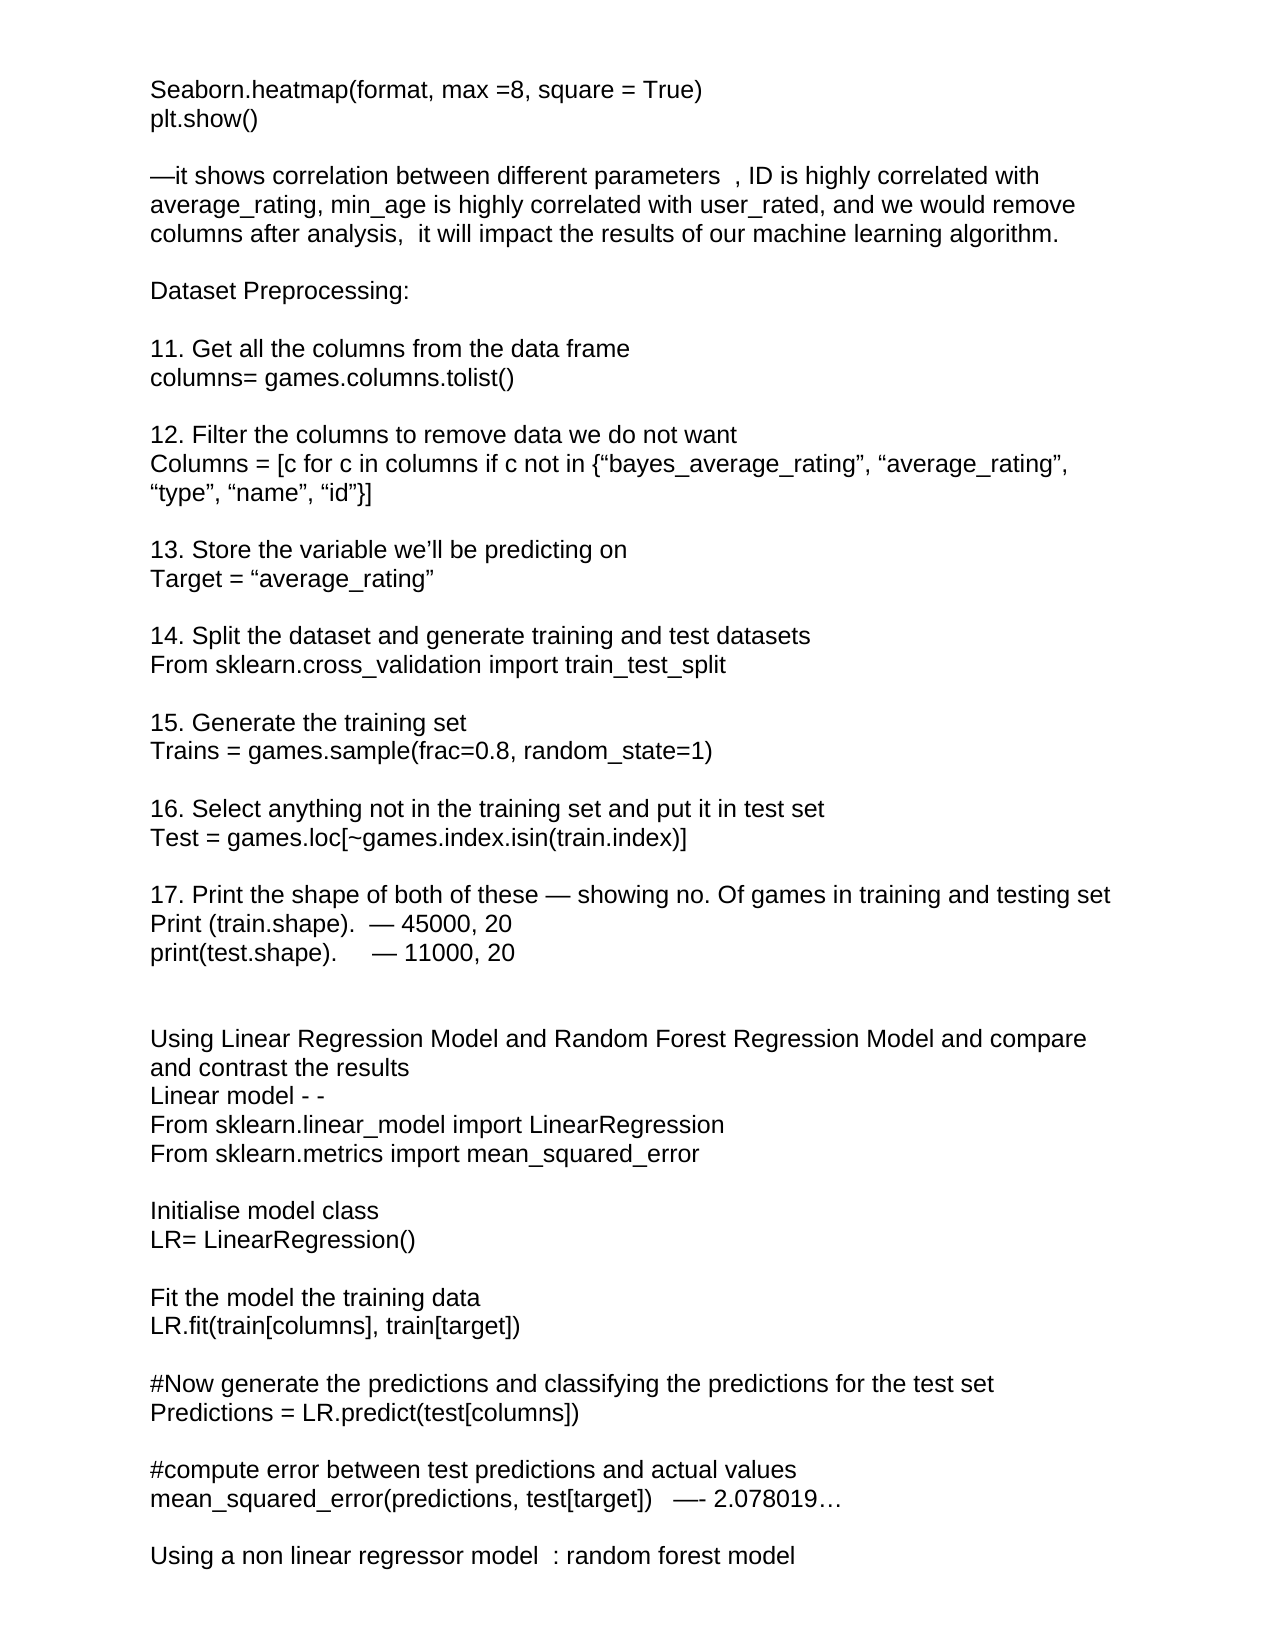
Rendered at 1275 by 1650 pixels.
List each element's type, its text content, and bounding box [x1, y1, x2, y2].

text plt.show() [150, 104, 1125, 132]
text #compute error between test predictions and actual values [150, 1455, 1125, 1484]
text Trains = games.sample(frac=0.8, random_state=1) [150, 736, 1125, 765]
text Using Linear Regression Model and Random Forest Regression Model and compare and contrast the results [150, 1024, 1125, 1081]
text columns= games.columns.tolist() [150, 362, 1125, 391]
text Linear model - - [150, 1081, 1125, 1110]
text Columns = [c for c in columns if c not in {“bayes_average_rating”, “average_rating”, “type”, “name”, “id”}] [150, 449, 1125, 506]
text Print (train.shape). — 45000, 20 [150, 909, 1125, 937]
text 16. Select anything not in the training set and put it in test set [150, 794, 1125, 822]
text Using a non linear regressor model : random forest model [150, 1541, 1125, 1570]
text #Now generate the predictions and classifying the predictions for the test set [150, 1369, 1125, 1397]
text 11. Get all the columns from the data frame [150, 334, 1125, 362]
text Target = “average_rating” [150, 564, 1125, 592]
text LR.fit(train[columns], train[target]) [150, 1311, 1125, 1340]
text From sklearn.cross_validation import train_test_split [150, 650, 1125, 679]
text Fit the model the training data [150, 1282, 1125, 1311]
text LR= LinearRegression() [150, 1225, 1125, 1254]
text Predictions = LR.predict(test[columns]) [150, 1397, 1125, 1426]
text 13. Store the variable we’ll be predicting on [150, 535, 1125, 564]
text 17. Print the shape of both of these — showing no. Of games in training and testing set [150, 880, 1125, 909]
text Test = games.loc[~games.index.isin(train.index)] [150, 822, 1125, 851]
text mean_squared_error(predictions, test[target]) —- 2.078019… [150, 1484, 1125, 1512]
text From sklearn.metrics import mean_squared_error [150, 1139, 1125, 1167]
text Dataset Preprocessing: [150, 276, 1125, 305]
text 15. Generate the training set [150, 707, 1125, 736]
text Seaborn.heatmap(format, max =8, square = True) [150, 75, 1125, 104]
text Initialise model class [150, 1196, 1125, 1225]
text 12. Filter the columns to remove data we do not want [150, 420, 1125, 449]
text From sklearn.linear_model import LinearRegression [150, 1110, 1125, 1139]
text print(test.shape). — 11000, 20 [150, 937, 1125, 966]
text 14. Split the dataset and generate training and test datasets [150, 621, 1125, 650]
text —it shows correlation between different parameters , ID is highly correlated with average_rating, min_age is highly correlated with user_rated, and we would remove columns after analysis, it will impact the results of our machine learning algorithm. [150, 161, 1125, 247]
